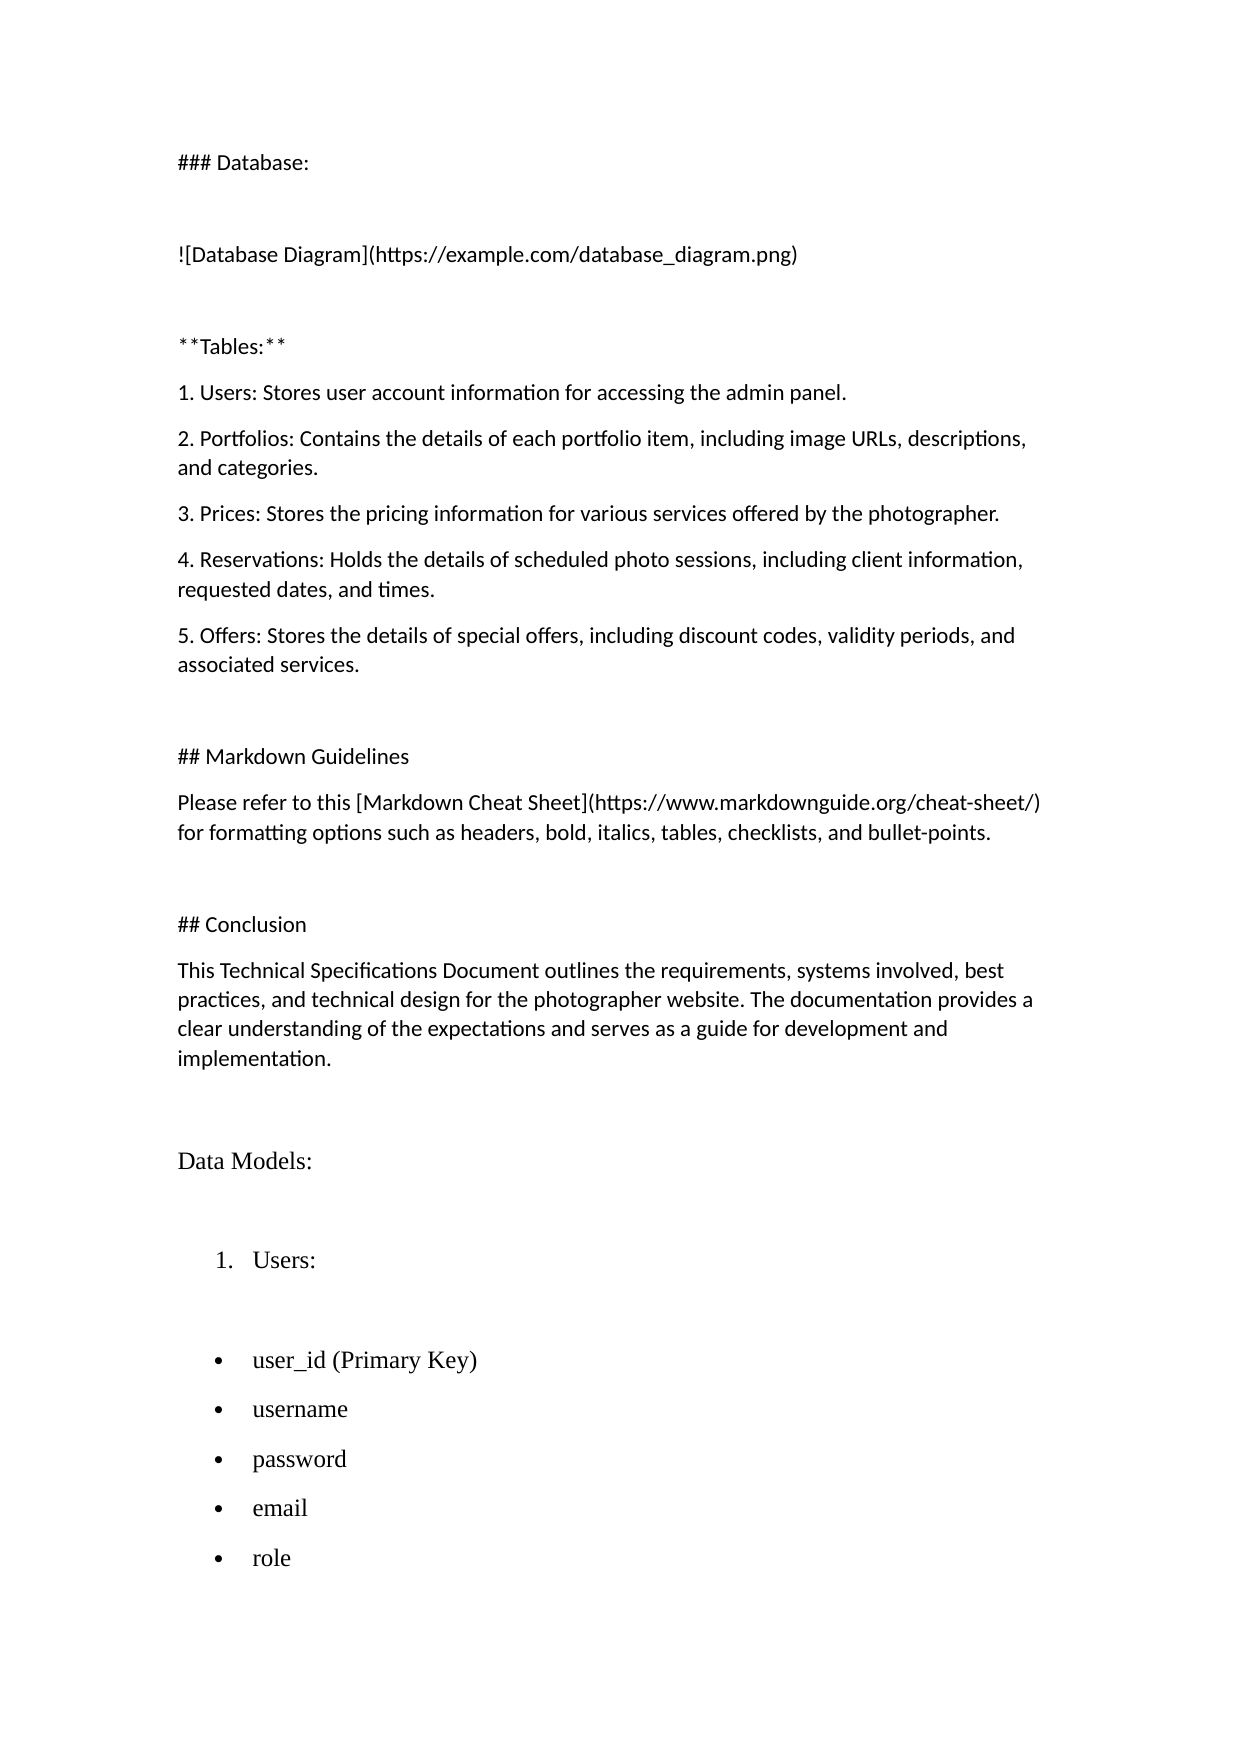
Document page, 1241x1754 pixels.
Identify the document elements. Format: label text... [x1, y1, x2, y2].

list role [215, 1543, 1063, 1572]
list username [215, 1394, 1063, 1423]
text Data Models: [177, 1146, 1063, 1175]
list password [215, 1444, 1063, 1473]
list Users: [215, 1246, 1063, 1274]
text ## Markdown Guidelines [177, 742, 1063, 770]
text 3. Prices: Stores the pricing information for various services offered by the photographer. [177, 499, 1063, 527]
text 5. Offers: Stores the details of special offers, including discount codes, validity periods, and associated services. [177, 621, 1063, 678]
text 1. Users: Stores user account information for accessing the admin panel. [177, 378, 1063, 406]
list email [215, 1493, 1063, 1522]
text ## Conclusion [177, 910, 1063, 938]
text 2. Portfolios: Contains the details of each portfolio item, including image URLs, descriptions, and categories. [177, 424, 1063, 481]
text ![Database Diagram](https://example.com/database_diagram.png) [177, 240, 1063, 268]
text **Tables:** [177, 332, 1063, 360]
text Please refer to this [Markdown Cheat Sheet](https://www.markdownguide.org/cheat-sheet/) for formatting options such as headers, bold, italics, tables, checklists, and bullet-points. [177, 788, 1063, 846]
text This Technical Specifications Document outlines the requirements, systems involved, best practices, and technical design for the photographer website. The documentation provides a clear understanding of the expectations and serves as a guide for development and implementation. [177, 956, 1063, 1072]
text ### Database: [177, 148, 1063, 176]
list user_id (Primary Key) [215, 1345, 1063, 1373]
text 4. Reservations: Holds the details of scheduled photo sessions, including client information, requested dates, and times. [177, 545, 1063, 603]
